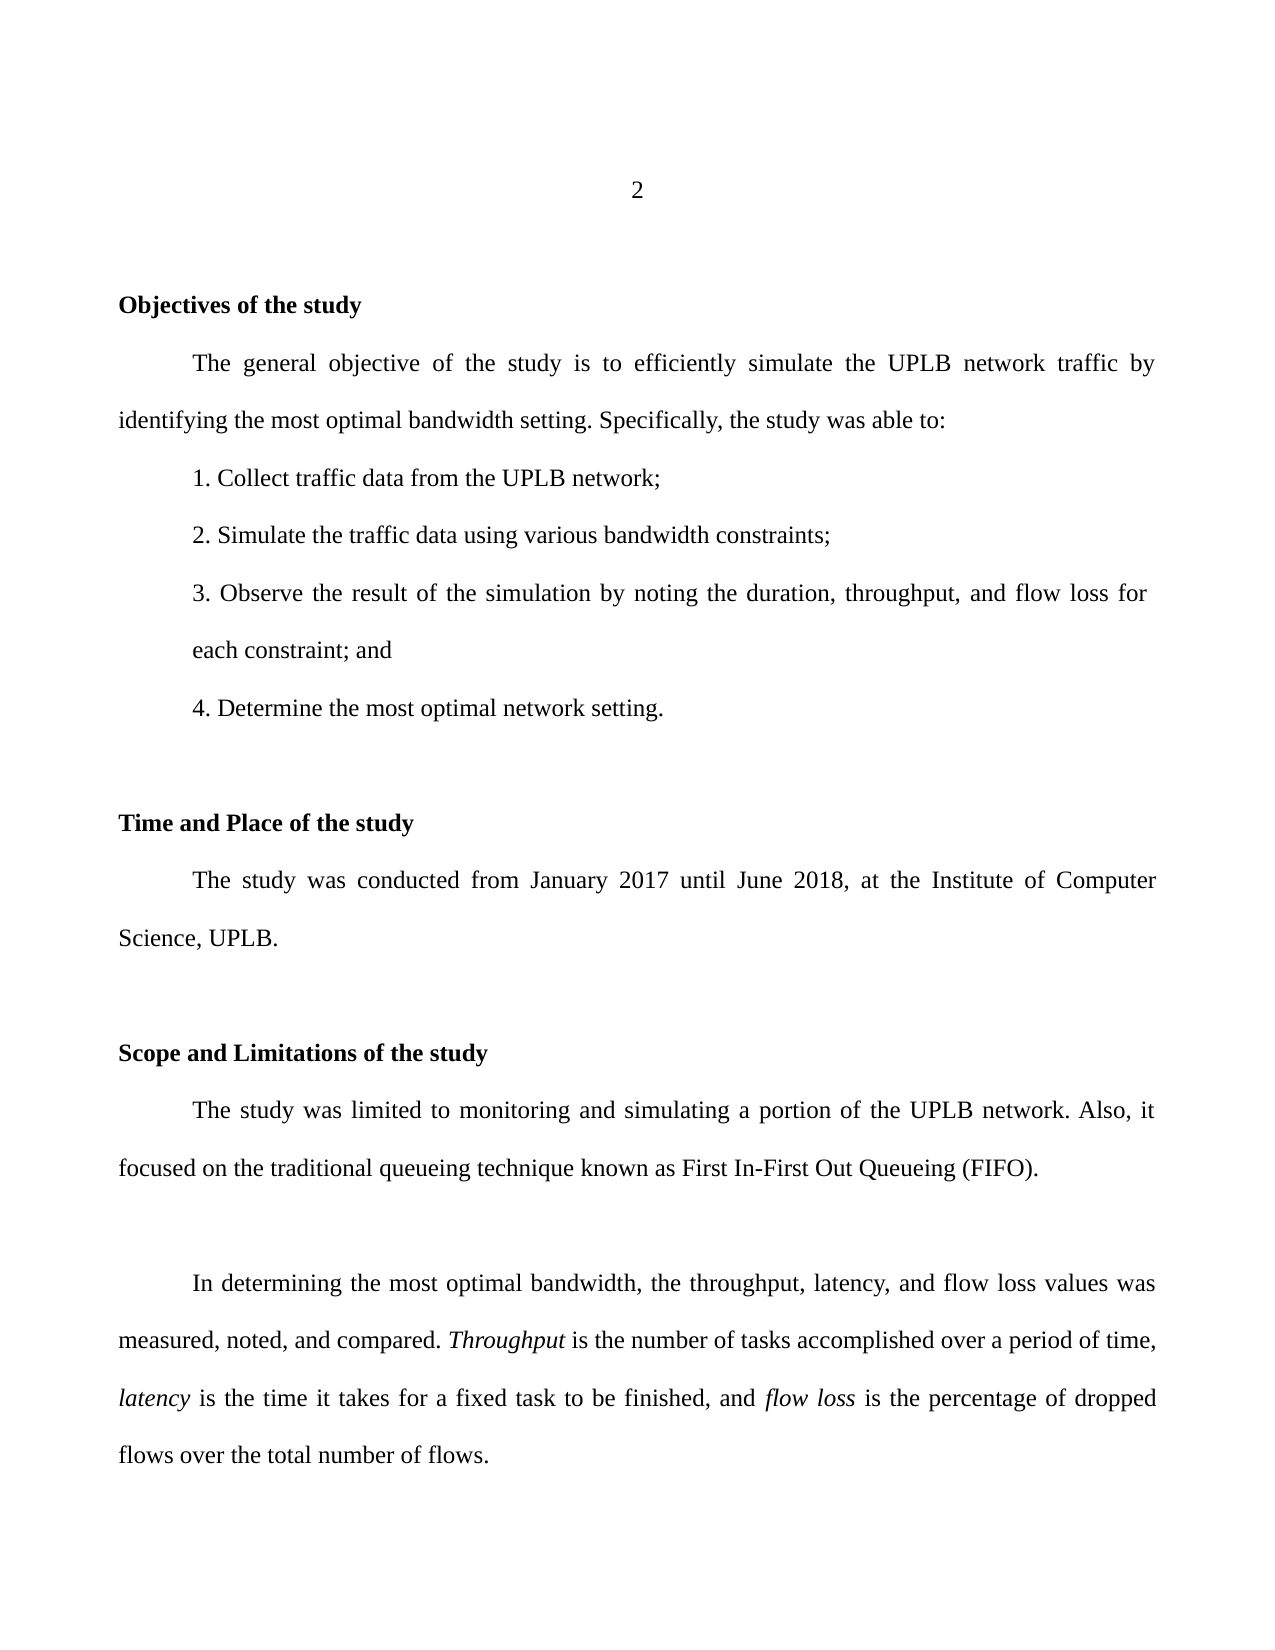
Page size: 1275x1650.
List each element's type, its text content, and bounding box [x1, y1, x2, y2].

text 4. Determine the most optimal network setting. [118, 693, 1157, 722]
text Objectives of the study [118, 291, 1157, 319]
text Scope and Limitations of the study [118, 1038, 1157, 1067]
text 1. Collect traffic data from the UPLB network; [118, 463, 1157, 492]
text In determining the most optimal bandwidth, the throughput, latency, and flow loss values was measured, noted, and compared. Throughput is the number of tasks accomplished over a period of time, latency is the time it takes for a fixed task to be finished, and flow loss is the percentage of dropped flows over the total number of flows. [118, 1268, 1157, 1469]
text Time and Place of the study [118, 808, 1157, 837]
text The general objective of the study is to efficiently simulate the UPLB network traffic by identifying the most optimal bandwidth setting. Specifically, the study was able to: [118, 348, 1157, 434]
text The study was limited to monitoring and simulating a portion of the UPLB network. Also, it focused on the traditional queueing technique known as First In-First Out Queueing (FIFO). [118, 1096, 1157, 1182]
text 2 [118, 176, 1157, 204]
text 3. Observe the result of the simulation by noting the duration, throughput, and flow loss for each constraint; and [118, 578, 1157, 664]
text The study was conducted from January 2017 until June 2018, at the Institute of Computer Science, UPLB. [118, 866, 1157, 952]
text 2. Simulate the traffic data using various bandwidth constraints; [118, 521, 1157, 549]
